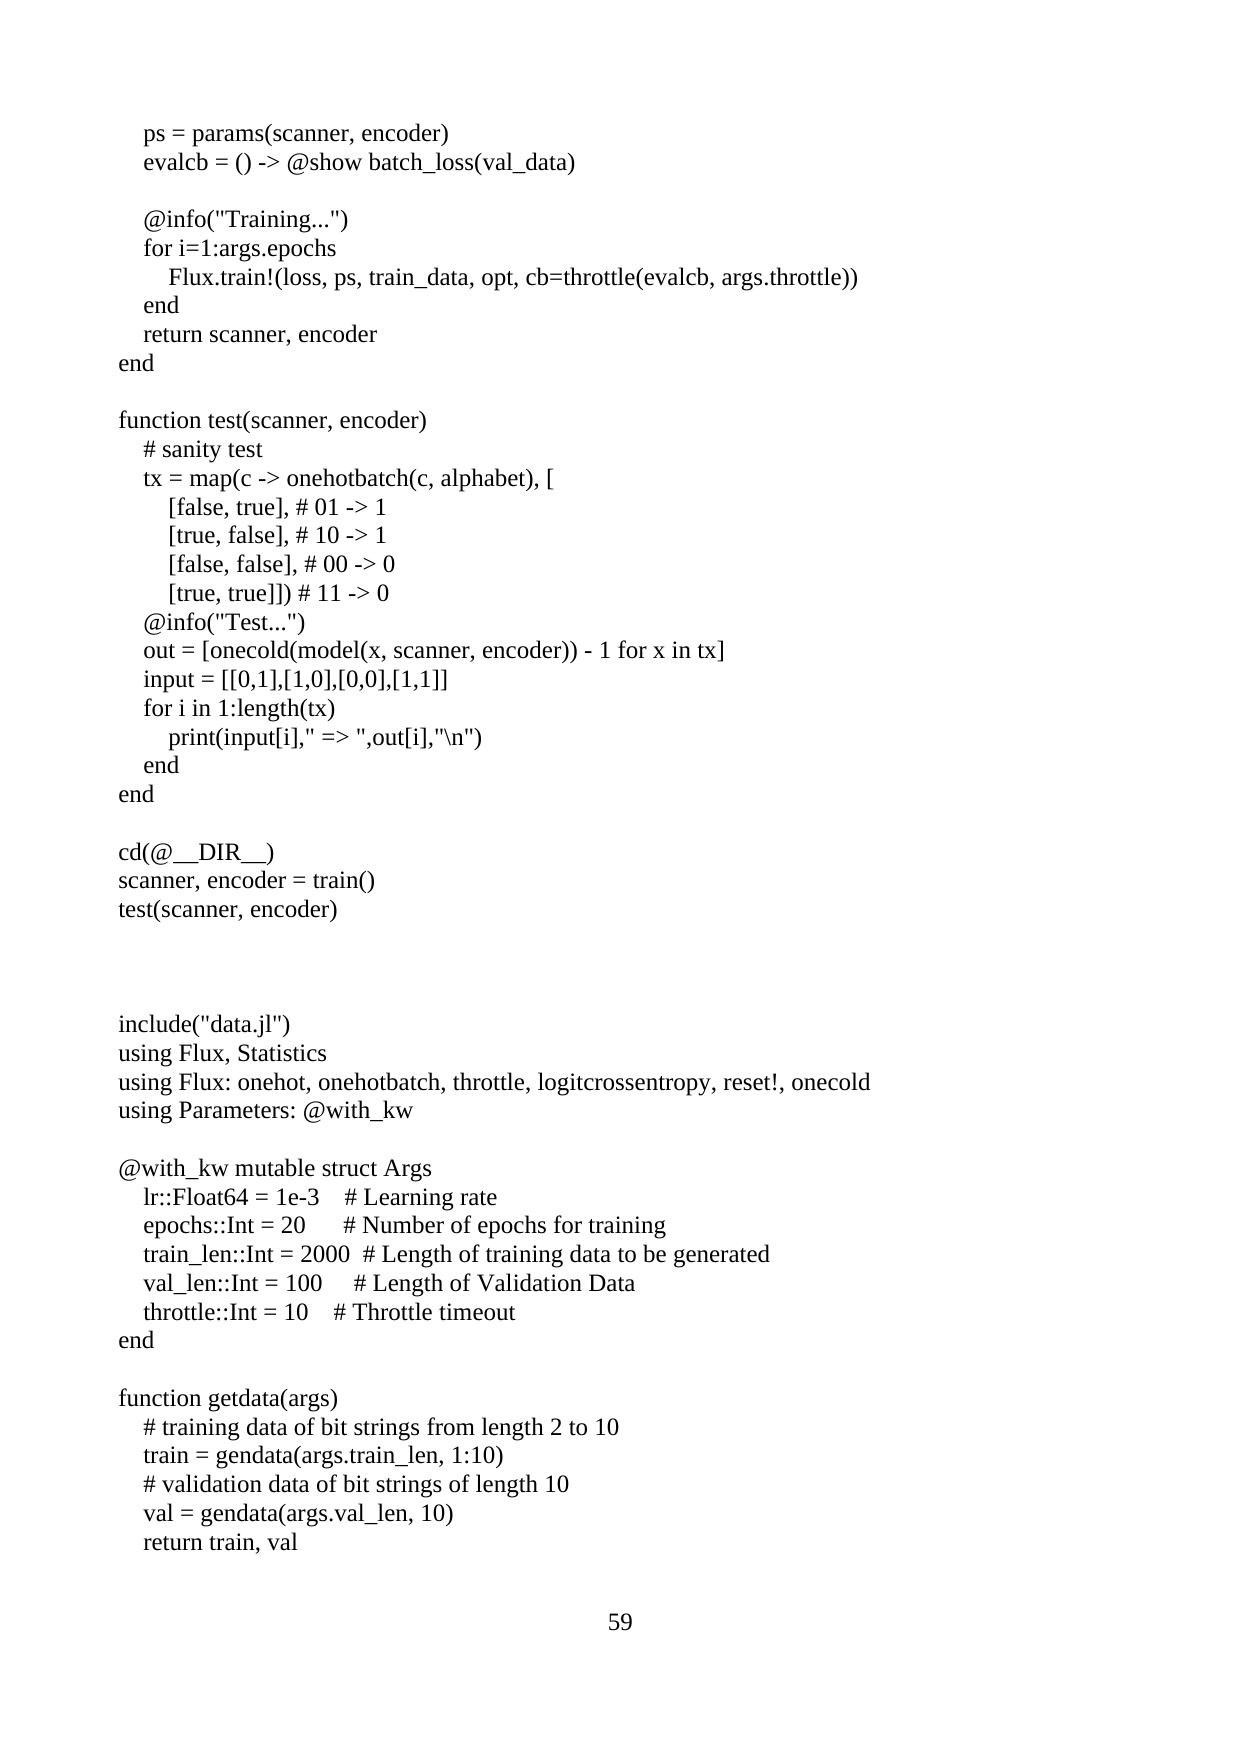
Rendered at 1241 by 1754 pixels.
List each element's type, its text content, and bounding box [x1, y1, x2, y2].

text function getdata(args) [118, 1383, 1122, 1412]
text @with_kw mutable struct Args [118, 1153, 1122, 1182]
text lr::Float64 = 1e-3 # Learning rate [118, 1182, 1122, 1211]
text using Flux: onehot, onehotbatch, throttle, logitcrossentropy, reset!, onecold [118, 1067, 1122, 1096]
text using Parameters: @with_kw [118, 1096, 1122, 1124]
text end [118, 348, 1122, 377]
text out = [onecold(model(x, scanner, encoder)) - 1 for x in tx] [118, 636, 1122, 664]
text epochs::Int = 20 # Number of epochs for training [118, 1211, 1122, 1239]
text @info("Test...") [118, 607, 1122, 636]
text scanner, encoder = train() [118, 866, 1122, 894]
text include("data.jl") [118, 1009, 1122, 1038]
text val = gendata(args.val_len, 10) [118, 1498, 1122, 1527]
text cd(@__DIR__) [118, 837, 1122, 866]
text # sanity test [118, 434, 1122, 463]
text # validation data of bit strings of length 10 [118, 1469, 1122, 1498]
text [false, false], # 00 -> 0 [118, 549, 1122, 578]
text for i in 1:length(tx) [118, 693, 1122, 722]
text ps = params(scanner, encoder) [118, 118, 1122, 147]
text [false, true], # 01 -> 1 [118, 492, 1122, 521]
text function test(scanner, encoder) [118, 406, 1122, 434]
text tx = map(c -> onehotbatch(c, alphabet), [ [118, 463, 1122, 492]
text end [118, 1326, 1122, 1354]
text print(input[i]," => ",out[i],"\n") [118, 722, 1122, 751]
text input = [[0,1],[1,0],[0,0],[1,1]] [118, 664, 1122, 693]
text using Flux, Statistics [118, 1038, 1122, 1067]
text # training data of bit strings from length 2 to 10 [118, 1412, 1122, 1441]
text end [118, 779, 1122, 808]
text [true, false], # 10 -> 1 [118, 521, 1122, 549]
text test(scanner, encoder) [118, 894, 1122, 923]
text [true, true]]) # 11 -> 0 [118, 578, 1122, 607]
text return scanner, encoder [118, 319, 1122, 348]
text @info("Training...") [118, 204, 1122, 233]
text train = gendata(args.train_len, 1:10) [118, 1441, 1122, 1469]
text for i=1:args.epochs [118, 233, 1122, 262]
text return train, val [118, 1527, 1122, 1556]
text end [118, 751, 1122, 779]
text val_len::Int = 100 # Length of Validation Data [118, 1268, 1122, 1297]
text throttle::Int = 10 # Throttle timeout [118, 1297, 1122, 1326]
text end [118, 291, 1122, 319]
text train_len::Int = 2000 # Length of training data to be generated [118, 1239, 1122, 1268]
text Flux.train!(loss, ps, train_data, opt, cb=throttle(evalcb, args.throttle)) [118, 262, 1122, 291]
text evalcb = () -> @show batch_loss(val_data) [118, 147, 1122, 176]
